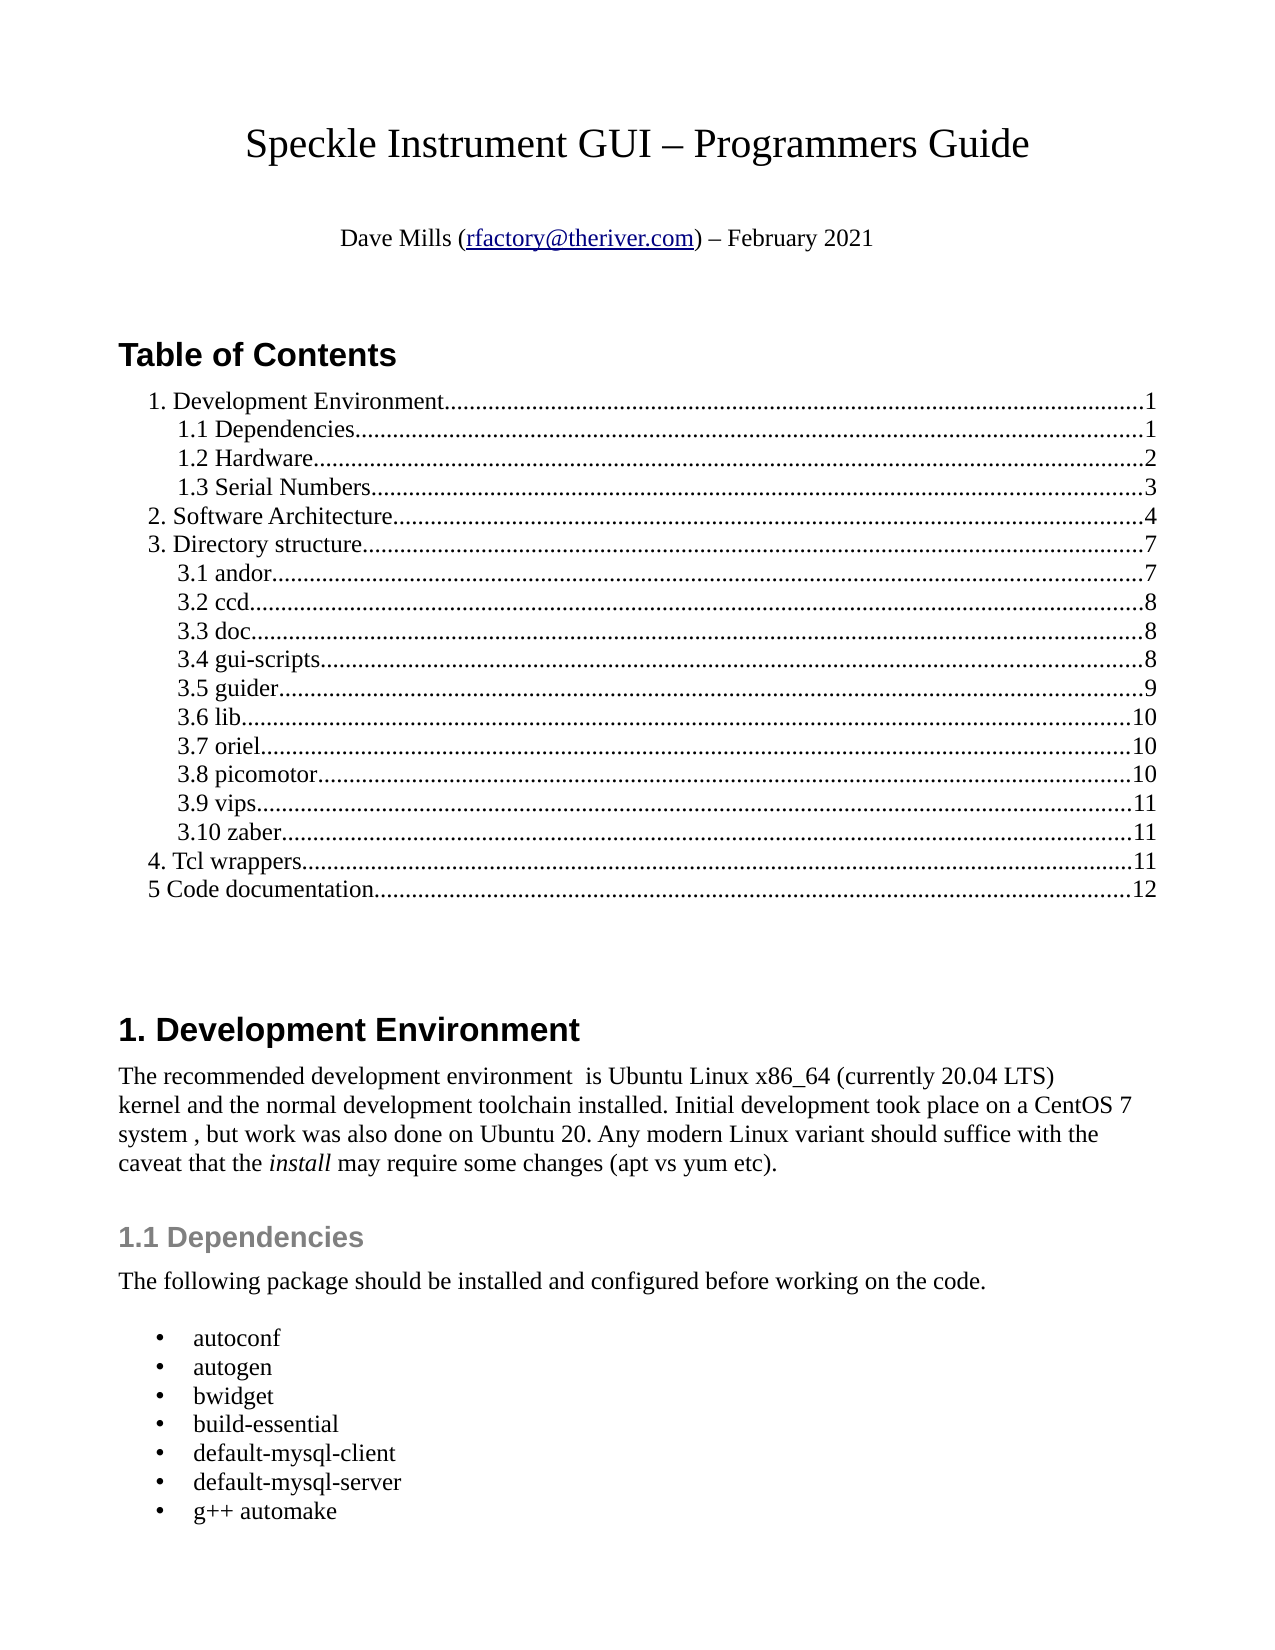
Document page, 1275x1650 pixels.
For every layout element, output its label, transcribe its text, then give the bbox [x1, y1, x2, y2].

text Speckle Instrument GUI – Programmers Guide [118, 118, 1157, 166]
subtitle 1.1 Dependencies [118, 1220, 1157, 1253]
subtitle Table of Contents [118, 335, 1157, 373]
text 3.9 vips 11 [177, 788, 1157, 817]
list autogen [156, 1352, 1157, 1381]
text 3.5 guider 9 [177, 673, 1157, 702]
text 1.3 Serial Numbers 3 [177, 472, 1157, 501]
text 3.4 gui-scripts 8 [177, 644, 1157, 673]
text 1.1 Dependencies 1 [177, 414, 1157, 443]
text The following package should be installed and configured before working on the code. [118, 1266, 1157, 1294]
text 3.2 ccd 8 [177, 587, 1157, 616]
text 1.2 Hardware 2 [177, 443, 1157, 472]
text 1. Development Environment 1 [148, 386, 1157, 414]
text The recommended development environment is Ubuntu Linux x86_64 (currently 20.04 LTS) [118, 1061, 1157, 1090]
list default-mysql-server [156, 1467, 1157, 1496]
text 2. Software Architecture 4 [148, 501, 1157, 529]
text 4. Tcl wrappers 11 [148, 846, 1157, 874]
text 3.10 zaber 11 [177, 817, 1157, 846]
list build-essential [156, 1409, 1157, 1438]
text 3. Directory structure 7 [148, 529, 1157, 558]
list bwidget [156, 1381, 1157, 1409]
text 3.3 doc 8 [177, 616, 1157, 644]
text kernel and the normal development toolchain installed. Initial development took place on a CentOS 7 system , but work was also done on Ubuntu 20. Any modern Linux variant should suffice with the caveat that the install may require some changes (apt vs yum etc). [118, 1090, 1157, 1176]
subtitle 1. Development Environment [118, 1010, 1157, 1049]
text Dave Mills (rfactory@theriver.com) – February 2021 [118, 223, 1157, 252]
text 3.8 picomotor 10 [177, 759, 1157, 788]
text 3.7 oriel 10 [177, 731, 1157, 759]
list default-mysql-client [156, 1438, 1157, 1467]
list g++ automake [156, 1496, 1157, 1524]
text 5 Code documentation 12 [148, 874, 1157, 903]
text 3.6 lib 10 [177, 702, 1157, 731]
list autoconf [156, 1323, 1157, 1352]
text 3.1 andor 7 [177, 558, 1157, 587]
